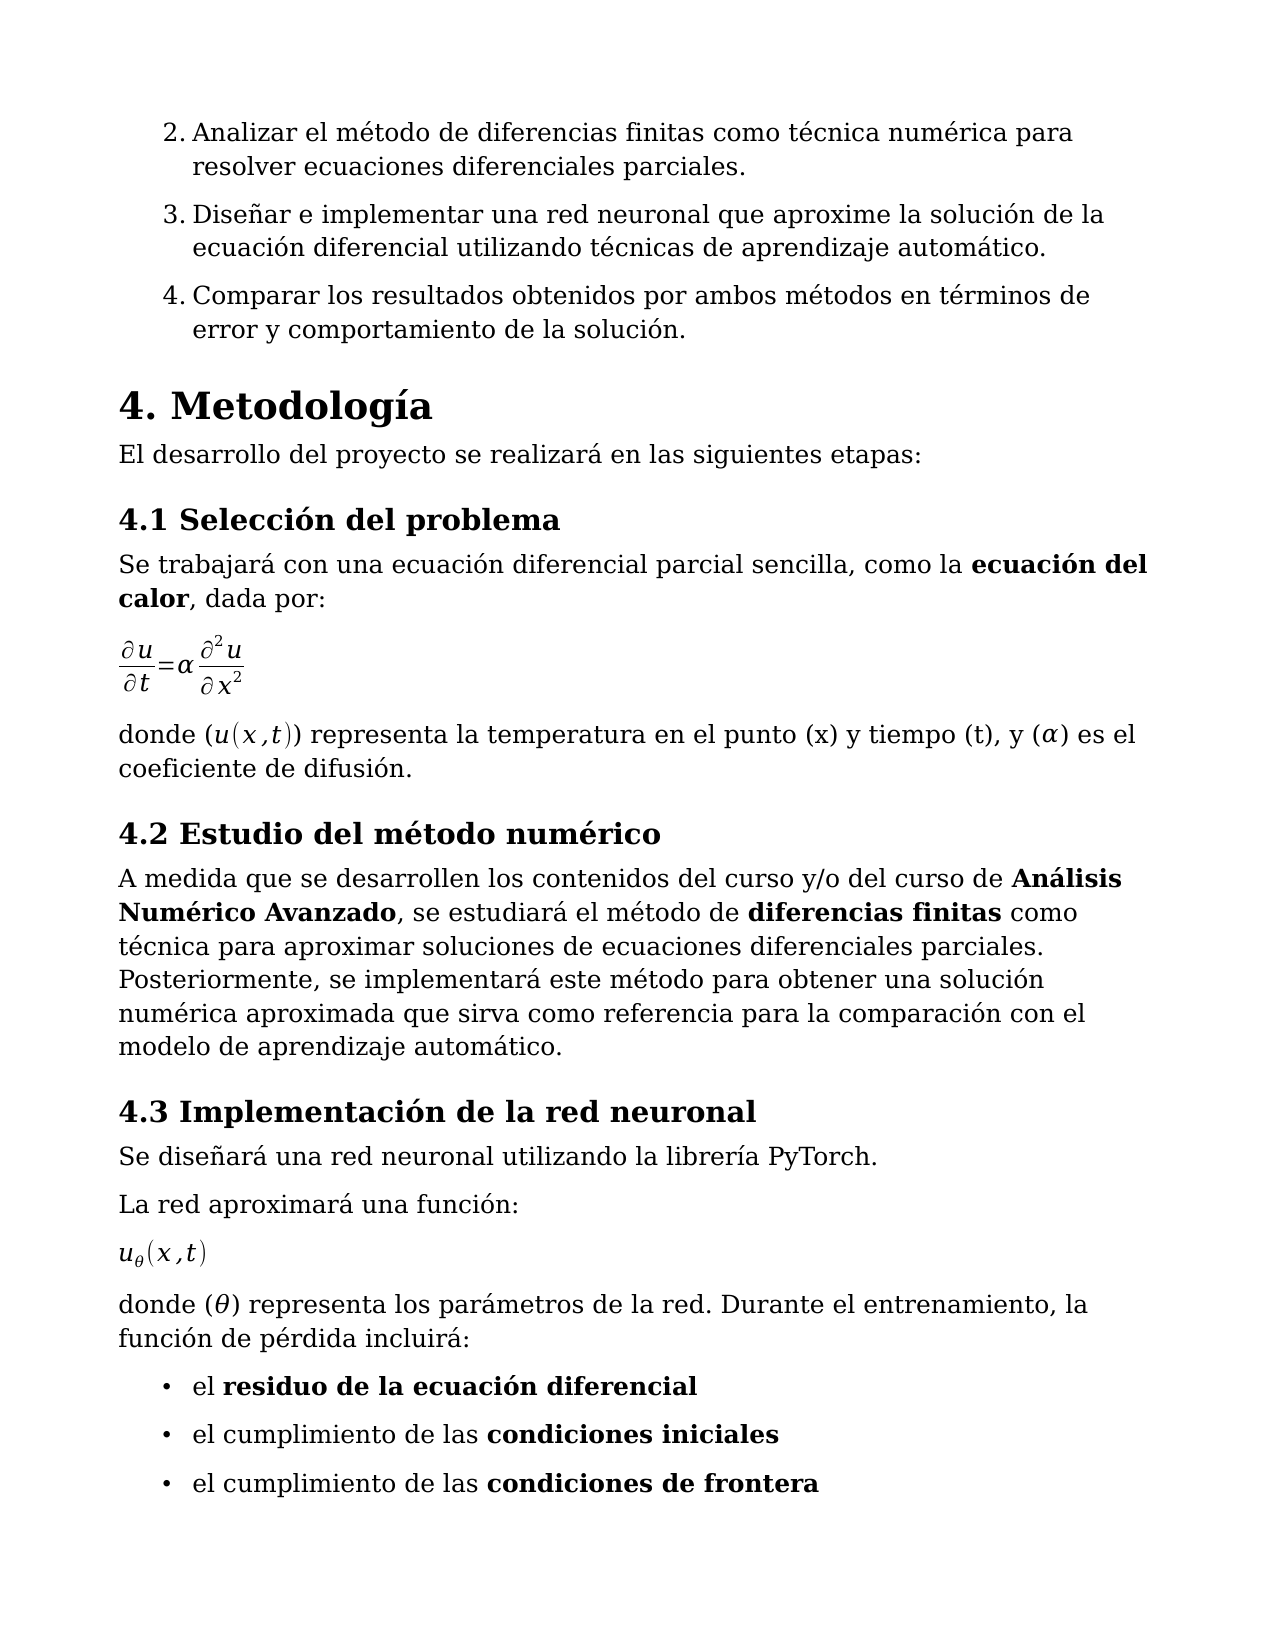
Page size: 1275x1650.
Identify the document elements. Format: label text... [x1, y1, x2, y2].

list el cumplimiento de las condiciones de frontera [162, 1469, 1157, 1498]
text La red aproximará una función: [118, 1190, 1157, 1219]
subtitle 4.1 Selección del problema [118, 503, 1157, 537]
list el cumplimiento de las condiciones iniciales [162, 1420, 1157, 1450]
subtitle 4.3 Implementación de la red neuronal [118, 1095, 1157, 1129]
text El desarrollo del proyecto se realizará en las siguientes etapas: [118, 441, 1157, 470]
list Comparar los resultados obtenidos por ambos métodos en términos de error y comportamiento de la solución. [162, 281, 1157, 344]
list Diseñar e implementar una red neuronal que aproxime la solución de la ecuación diferencial utilizando técnicas de aprendizaje automático. [162, 200, 1157, 262]
text Se diseñará una red neuronal utilizando la librería PyTorch. [118, 1142, 1157, 1171]
text A medida que se desarrollen los contenidos del curso y/o del curso de Análisis Numérico Avanzado, se estudiará el método de diferencias finitas como técnica para aproximar soluciones de ecuaciones diferenciales parciales. Posteriormente, se implementará este método para obtener una solución numérica aproximada que sirva como referencia para la comparación con el modelo de aprendizaje automático. [118, 864, 1157, 1061]
list Analizar el método de diferencias finitas como técnica numérica para resolver ecuaciones diferenciales parciales. [162, 118, 1157, 181]
subtitle 4.2 Estudio del método numérico [118, 817, 1157, 852]
list el residuo de la ecuación diferencial [162, 1372, 1157, 1401]
subtitle 4. Metodología [118, 384, 1157, 428]
text donde () representa la temperatura en el punto (x) y tiempo (t), y () es el coeficiente de difusión. [118, 720, 1157, 784]
text donde () representa los parámetros de la red. Durante el entrenamiento, la función de pérdida incluirá: [118, 1290, 1157, 1353]
text Se trabajará con una ecuación diferencial parcial sencilla, como la ecuación del calor, dada por: [118, 550, 1157, 613]
